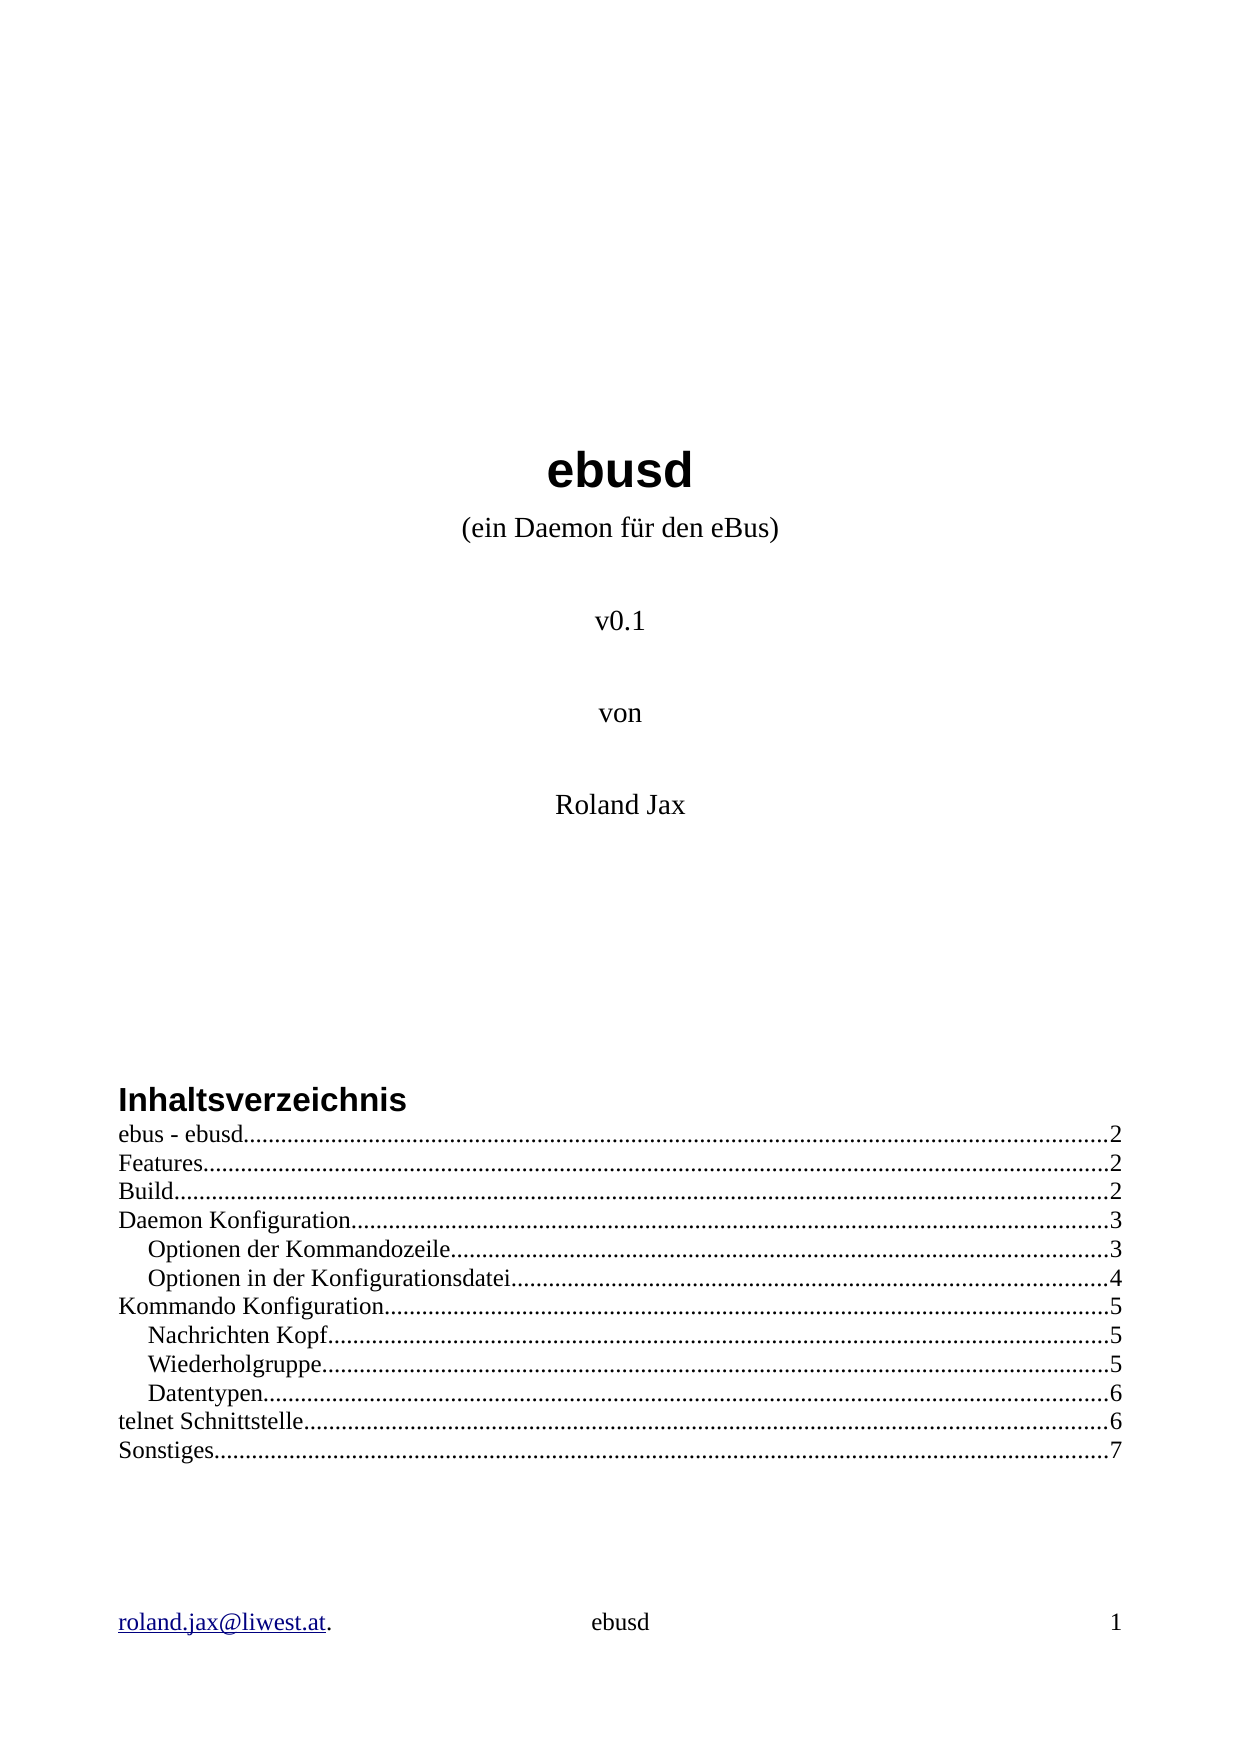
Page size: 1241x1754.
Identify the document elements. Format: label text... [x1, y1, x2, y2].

text Optionen in der Konfigurationsdatei 4 [148, 1263, 1122, 1291]
text ebus - ebusd 2 [118, 1119, 1122, 1148]
subtitle ebusd [118, 441, 1122, 498]
text (ein Daemon für den eBus) [118, 511, 1122, 544]
text Build 2 [118, 1176, 1122, 1205]
text Optionen der Kommandozeile 3 [148, 1234, 1122, 1263]
text von [118, 695, 1122, 728]
text Datentypen 6 [148, 1378, 1122, 1406]
text Features 2 [118, 1148, 1122, 1176]
subtitle Inhaltsverzeichnis [118, 1080, 1122, 1119]
text Roland Jax [118, 787, 1122, 820]
text Nachrichten Kopf 5 [148, 1320, 1122, 1349]
text telnet Schnittstelle 6 [118, 1406, 1122, 1435]
text Sonstiges 7 [118, 1435, 1122, 1464]
text Daemon Konfiguration 3 [118, 1205, 1122, 1234]
text Kommando Konfiguration 5 [118, 1291, 1122, 1320]
text Wiederholgruppe 5 [148, 1349, 1122, 1378]
text v0.1 [118, 603, 1122, 636]
